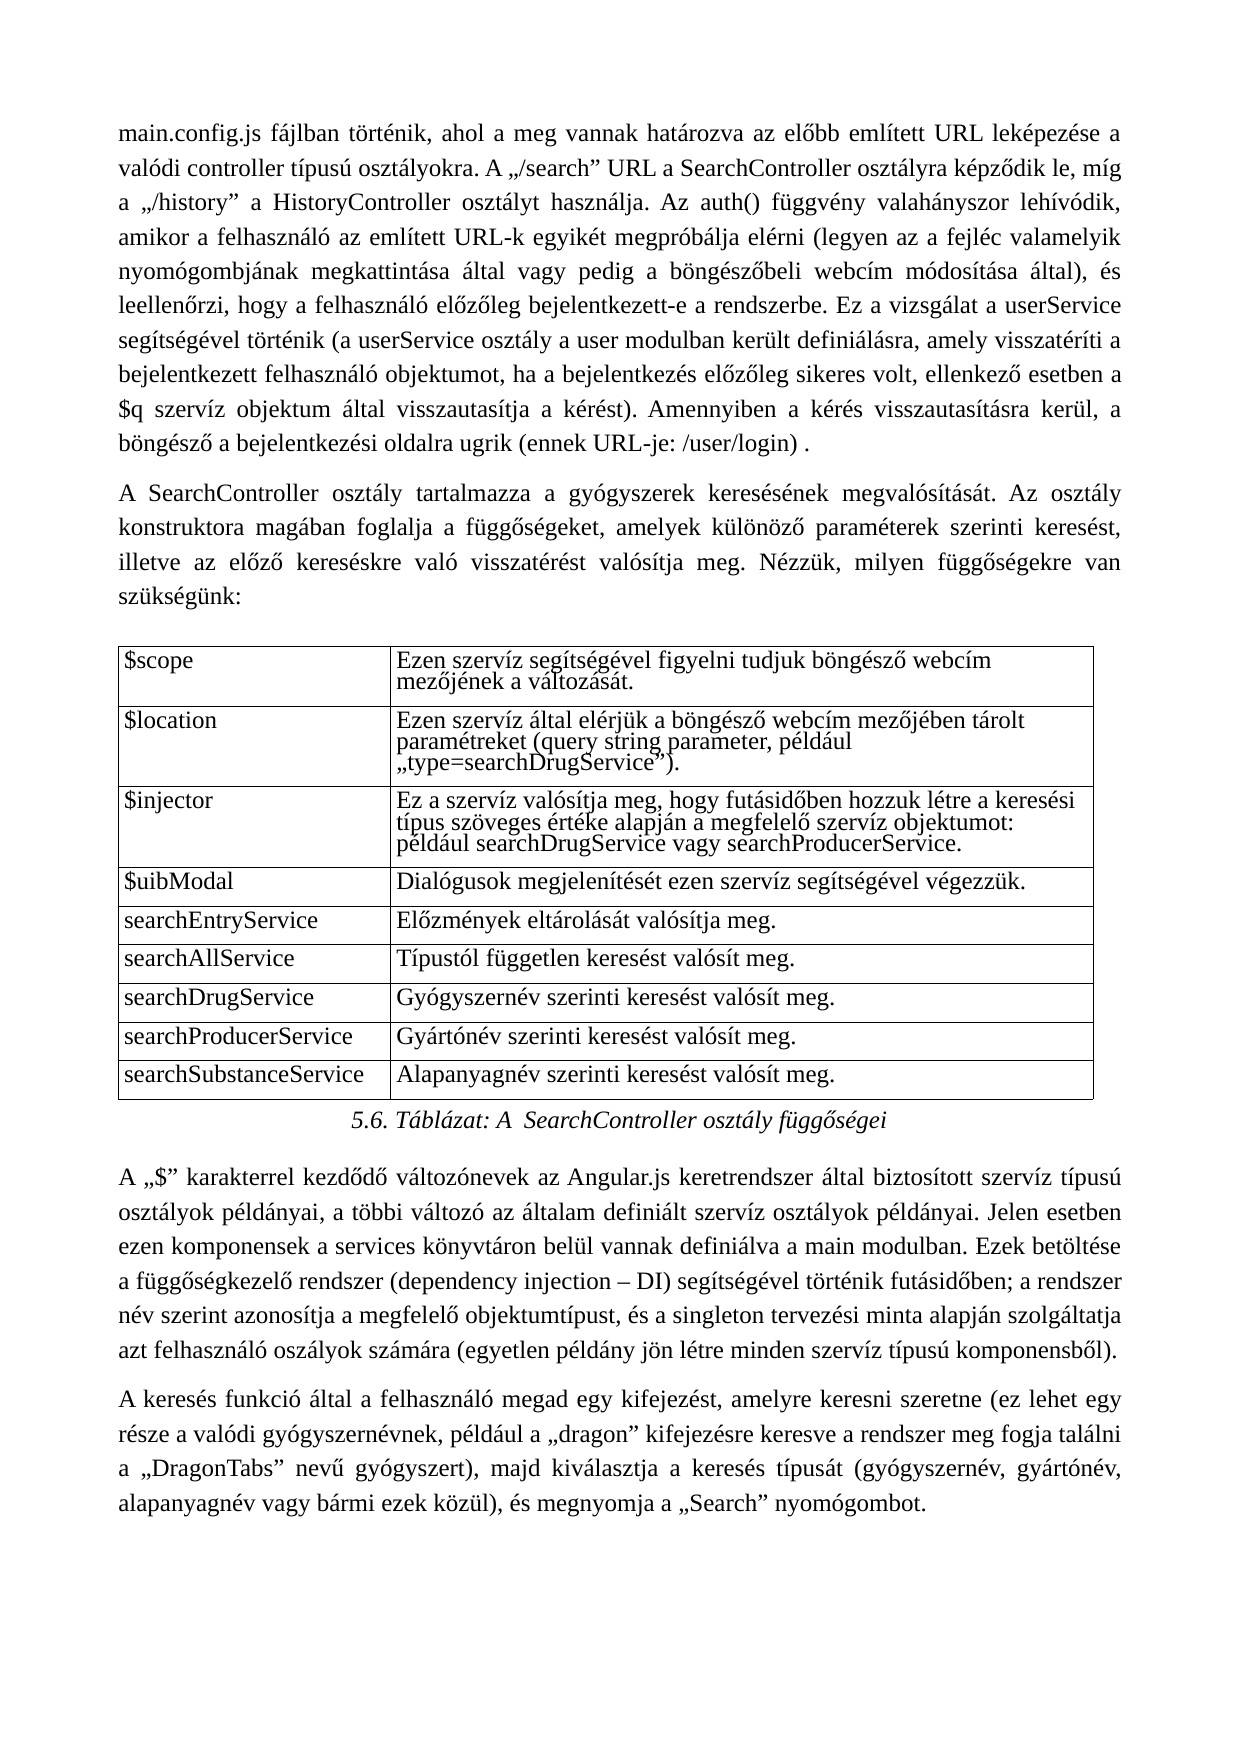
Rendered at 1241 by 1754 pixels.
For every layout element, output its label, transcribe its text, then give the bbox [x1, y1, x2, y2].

title main.config.js fájlban történik, ahol a meg vannak határozva az előbb említett URL leképezése a valódi controller típusú osztályokra. A „/search” URL a SearchController osztályra képződik le, míg a „/history” a HistoryController osztályt használja. Az auth() függvény valahányszor lehívódik, amikor a felhasználó az említett URL-k egyikét megpróbálja elérni (legyen az a fejléc valamelyik nyomógombjának megkattintása által vagy pedig a böngészőbeli webcím módosítása által), és leellenőrzi, hogy a felhasználó előzőleg bejelentkezett-e a rendszerbe. Ez a vizsgálat a userService segítségével történik (a userService osztály a user modulban került definiálásra, amely visszatéríti a bejelentkezett felhasználó objektumot, ha a bejelentkezés előzőleg sikeres volt, ellenkező esetben a $q szervíz objektum által visszautasítja a kérést). Amennyiben a kérés visszautasításra kerül, a böngésző a bejelentkezési oldalra ugrik (ennek URL-je: /user/login) . [118, 118, 1122, 457]
table_cell searchDrugService [119, 984, 390, 1022]
title A „$” karakterrel kezdődő változónevek az Angular.js keretrendszer által biztosított szervíz típusú osztályok példányai, a többi változó az általam definiált szervíz osztályok példányai. Jelen esetben ezen komponensek a services könyvtáron belül vannak definiálva a main modulban. Ezek betöltése a függőségkezelő rendszer (dependency injection – DI) segítségével történik futásidőben; a rendszer név szerint azonosítja a megfelelő objektumtípust, és a singleton tervezési minta alapján szolgáltatja azt felhasználó oszályok számára (egyetlen példány jön létre minden szervíz típusú komponensből). [118, 1162, 1122, 1364]
table_cell $injector [119, 787, 390, 867]
table_cell searchEntryService [119, 907, 390, 944]
table_cell Alapanyagnév szerinti keresést valósít meg. [391, 1061, 1093, 1099]
table_header Ezen szervíz segítségével figyelni tudjuk böngésző webcím mezőjének a változását. [391, 647, 1093, 706]
table_cell Gyártónév szerinti keresést valósít meg. [391, 1023, 1093, 1060]
table_cell searchSubstanceService [119, 1061, 390, 1099]
table_header $scope [119, 647, 390, 706]
table_cell $location [119, 707, 390, 786]
text 5.6. Táblázat: A SearchController osztály függőségei [781, 1111, 1122, 1132]
table_cell Gyógyszernév szerinti keresést valósít meg. [391, 984, 1093, 1022]
table_cell $uibModal [119, 868, 390, 906]
text 5.6. Táblázat: A SearchController osztály függőségei [118, 1111, 783, 1132]
table_cell searchProducerService [119, 1023, 390, 1060]
table_cell Előzmények eltárolását valósítja meg. [391, 907, 1093, 944]
table_cell Ezen szervíz által elérjük a böngésző webcím mezőjében tárolt paramétreket (query string parameter, például „type=searchDrugService”). [391, 707, 1093, 786]
table_cell searchAllService [119, 945, 390, 983]
table_cell Ez a szervíz valósítja meg, hogy futásidőben hozzuk létre a keresési típus szöveges értéke alapján a megfelelő szervíz objektumot: például searchDrugService vagy searchProducerService. [391, 787, 1093, 867]
table_cell Típustól független keresést valósít meg. [391, 945, 1093, 983]
table_cell Dialógusok megjelenítését ezen szervíz segítségével végezzük. [391, 868, 1093, 906]
title A keresés funkció által a felhasználó megad egy kifejezést, amelyre keresni szeretne (ez lehet egy része a valódi gyógyszernévnek, például a „dragon” kifejezésre keresve a rendszer meg fogja találni a „DragonTabs” nevű gyógyszert), majd kiválasztja a keresés típusát (gyógyszernév, gyártónév, alapanyagnév vagy bármi ezek közül), és megnyomja a „Search” nyomógombot. [118, 1384, 1122, 1517]
title A SearchController osztály tartalmazza a gyógyszerek keresésének megvalósítását. Az osztály konstruktora magában foglalja a függőségeket, amelyek különöző paraméterek szerinti keresést, illetve az előző kereséskre való visszatérést valósítja meg. Nézzük, milyen függőségekre van szükségünk: [118, 478, 1122, 610]
